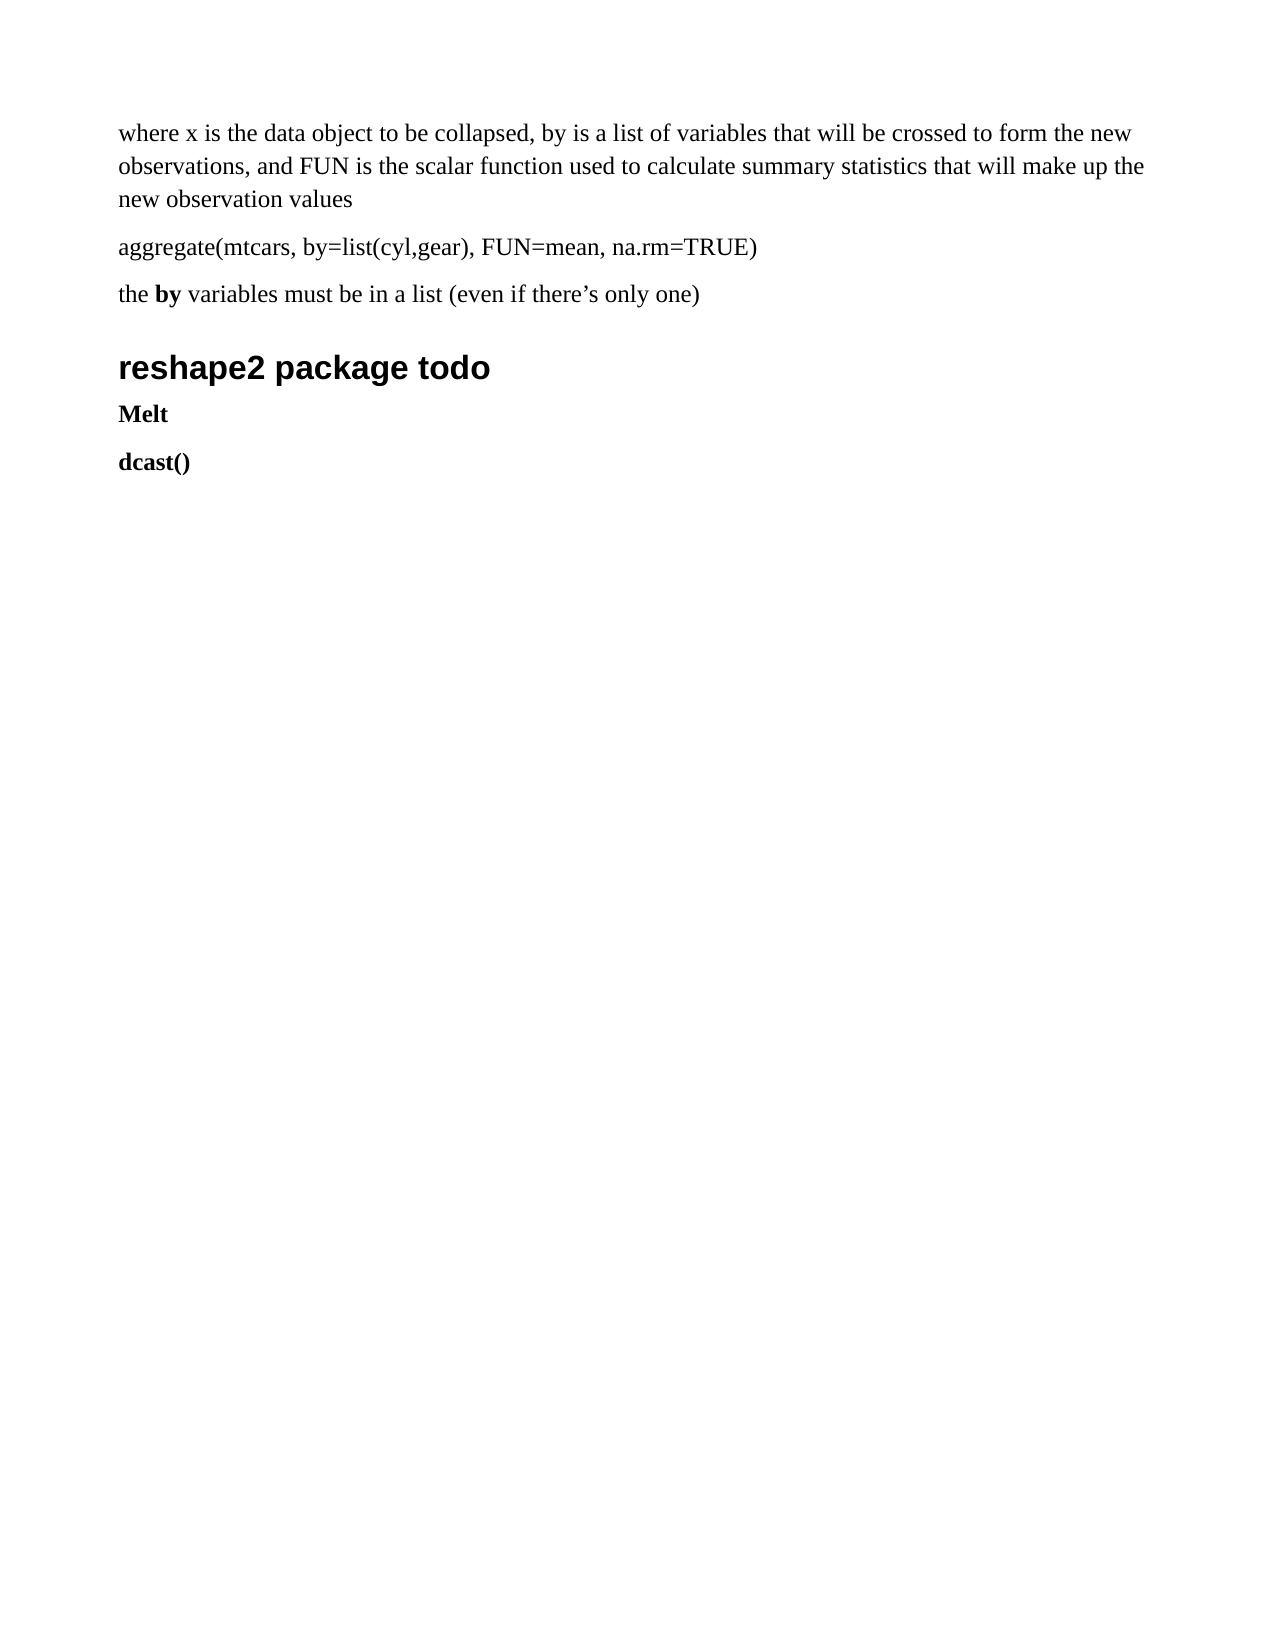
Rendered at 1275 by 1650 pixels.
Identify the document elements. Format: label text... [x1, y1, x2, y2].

subtitle reshape2 package todo [118, 348, 1157, 386]
text the by variables must be in a list (even if there’s only one) [118, 279, 1157, 308]
text where x is the data object to be collapsed, by is a list of variables that will be crossed to form the new observations, and FUN is the scalar function used to calculate summary statistics that will make up the new observation values [118, 118, 1157, 213]
text aggregate(mtcars, by=list(cyl,gear), FUN=mean, na.rm=TRUE) [118, 232, 1157, 261]
text Melt [118, 399, 1157, 428]
text dcast() [118, 447, 1157, 475]
